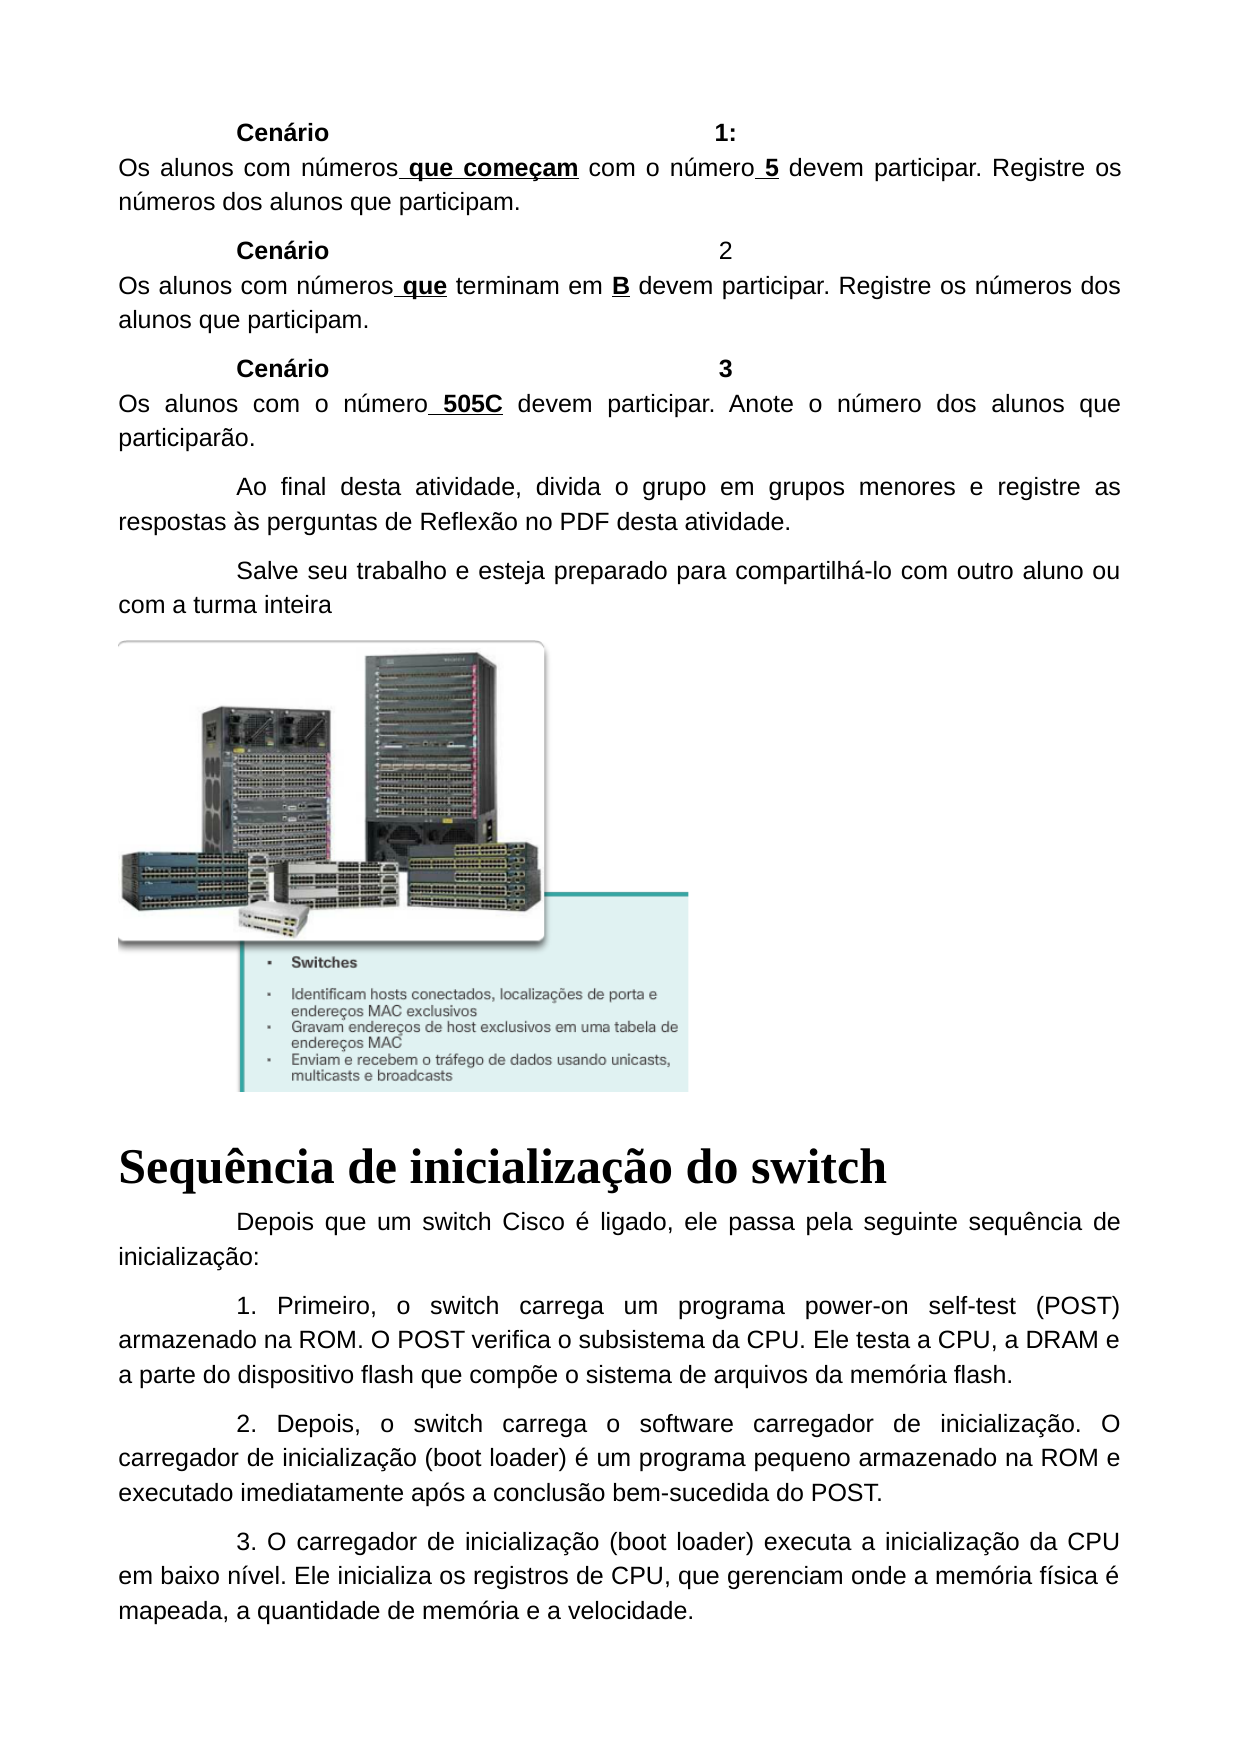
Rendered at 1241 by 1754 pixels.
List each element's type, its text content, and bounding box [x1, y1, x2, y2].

text Cenário 1: Os alunos com números que começam com o número 5 devem participar. Registre os números dos alunos que participam. [118, 118, 1122, 216]
text Depois que um switch Cisco é ligado, ele passa pela seguinte sequência de inicialização: [118, 1207, 1122, 1271]
text Ao final desta atividade, divida o grupo em grupos menores e registre as respostas às perguntas de Reflexão no PDF desta atividade. [118, 472, 1122, 535]
text 3. O carregador de inicialização (boot loader) executa a inicialização da CPU em baixo nível. Ele inicializa os registros de CPU, que gerenciam onde a memória física é mapeada, a quantidade de memória e a velocidade. [118, 1527, 1122, 1624]
text 1. Primeiro, o switch carrega um programa power-on self-test (POST) armazenado na ROM. O POST verifica o subsistema da CPU. Ele testa a CPU, a DRAM e a parte do dispositivo flash que compõe o sistema de arquivos da memória flash. [118, 1291, 1122, 1388]
text Cenário 2 Os alunos com números que terminam em B devem participar. Registre os números dos alunos que participam. [118, 236, 1122, 334]
picture [118, 639, 689, 1092]
subtitle Sequência de inicialização do switch [118, 1137, 1122, 1195]
text Salve seu trabalho e esteja preparado para compartilhá-lo com outro aluno ou com a turma inteira [118, 556, 1122, 619]
text Cenário 3 Os alunos com o número 505C devem participar. Anote o número dos alunos que participarão. [118, 354, 1122, 452]
text 2. Depois, o switch carrega o software carregador de inicialização. O carregador de inicialização (boot loader) é um programa pequeno armazenado na ROM e executado imediatamente após a conclusão bem-sucedida do POST. [118, 1409, 1122, 1507]
